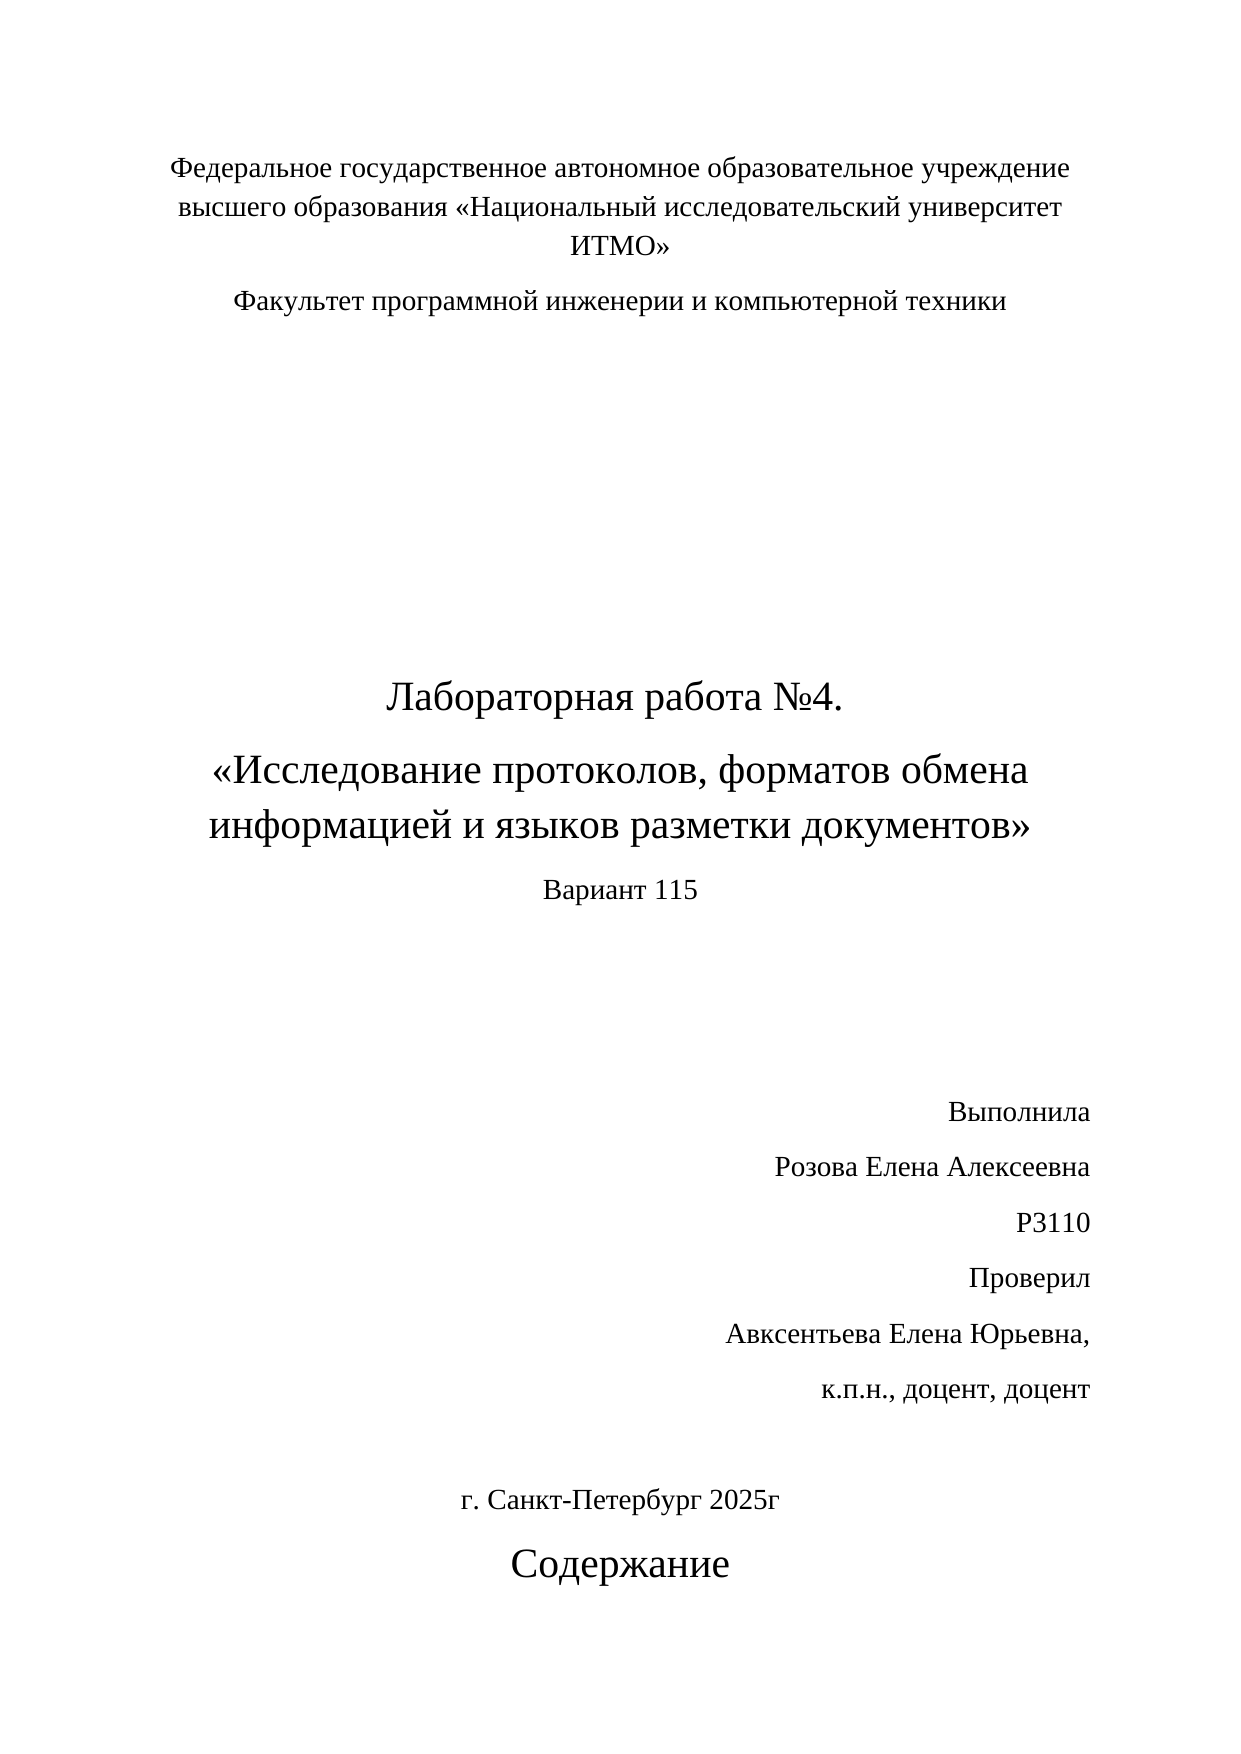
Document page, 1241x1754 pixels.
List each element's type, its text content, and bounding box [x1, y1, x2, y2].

text Вариант 115 [150, 872, 1090, 905]
text Содержание [150, 1538, 1090, 1586]
text Федеральное государственное автономное образовательное учреждение высшего образования «Национальный исследовательский университет ИТМО» [150, 150, 1090, 261]
text «Исследование протоколов, форматов обмена информацией и языков разметки документов» [150, 744, 1090, 847]
text к.п.н., доцент, доцент [150, 1371, 1090, 1405]
text г. Санкт-Петербург 2025г [150, 1482, 1090, 1516]
text Авксентьева Елена Юрьевна, [150, 1316, 1090, 1349]
text Проверил [150, 1260, 1090, 1294]
text Лабораторная работа №4. [150, 672, 1090, 720]
text Выполнила [150, 1094, 1090, 1127]
text Розова Елена Алексеевна [150, 1149, 1090, 1183]
text Факультет программной инженерии и компьютерной техники [150, 283, 1090, 317]
text Р3110 [150, 1205, 1090, 1238]
